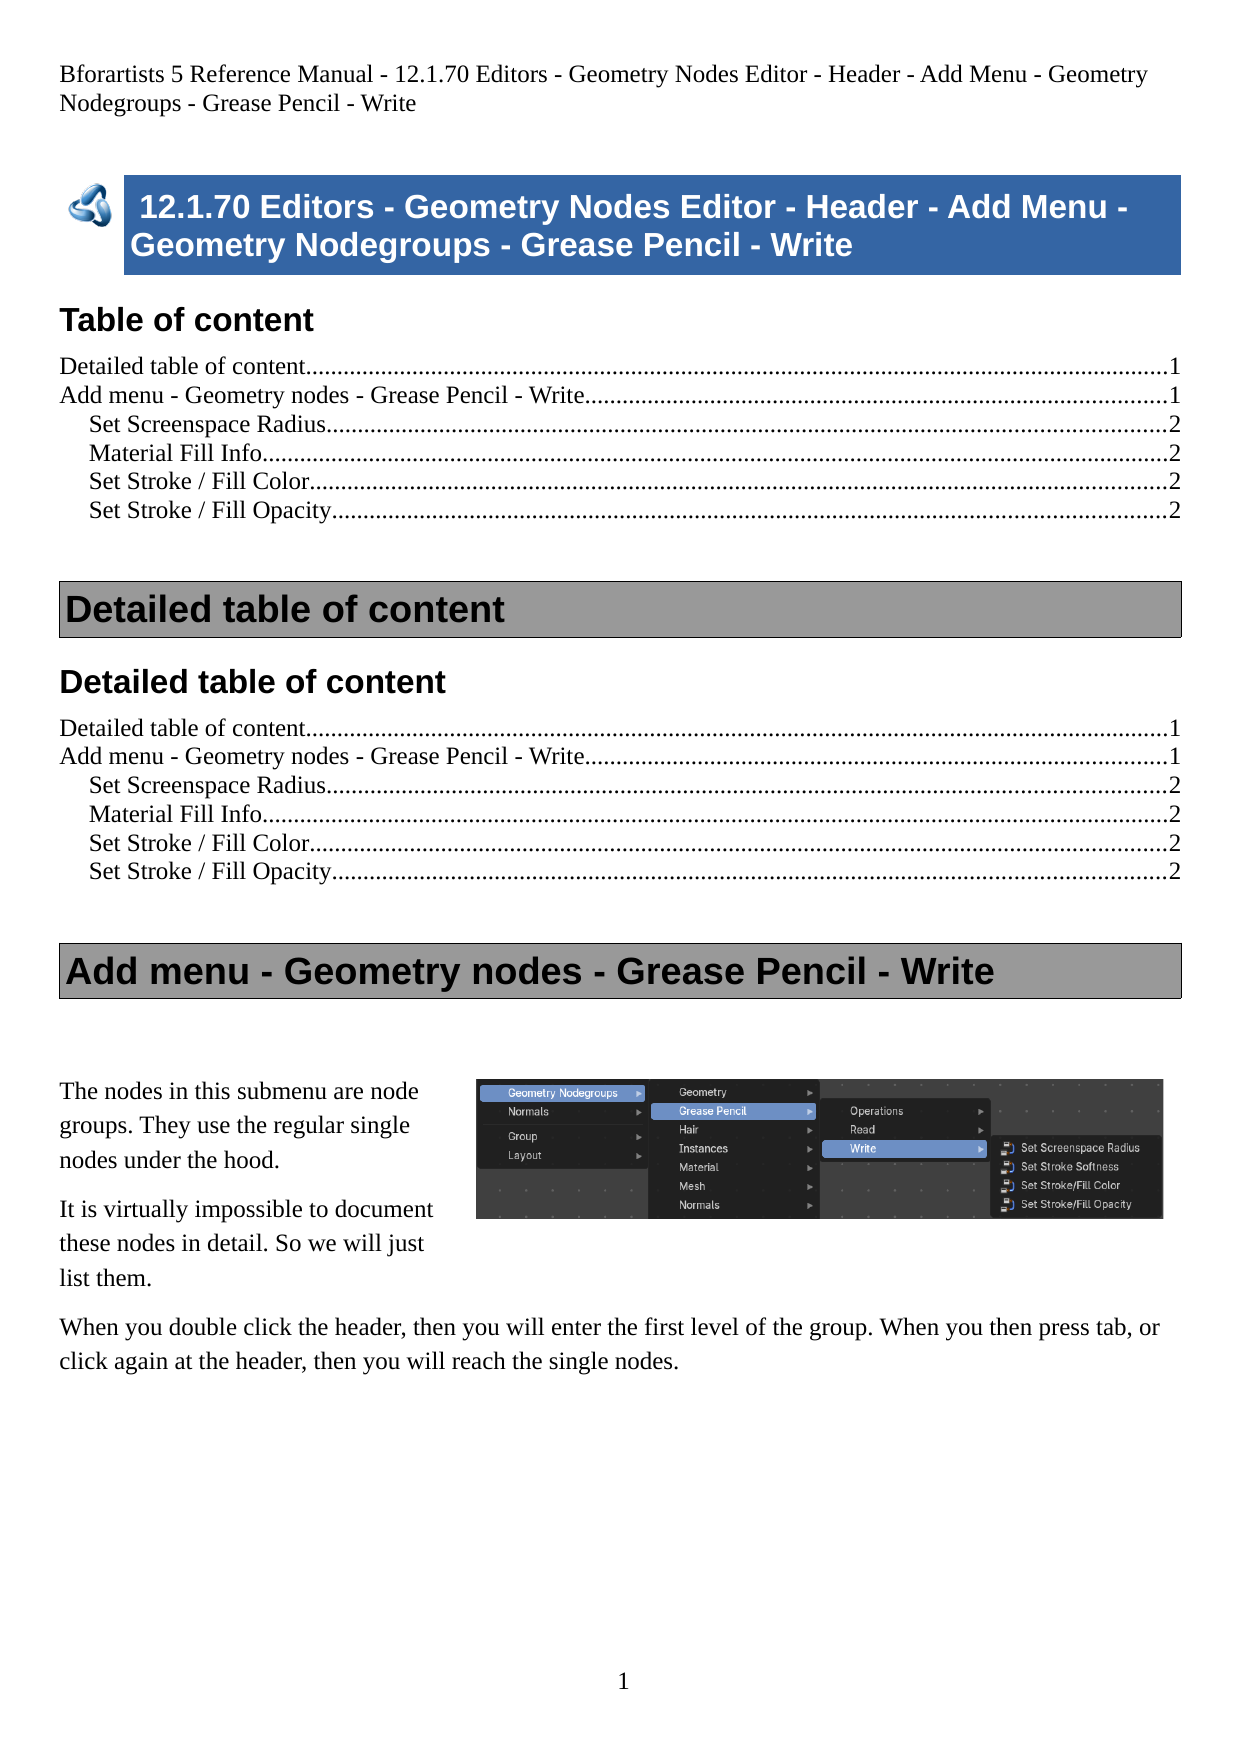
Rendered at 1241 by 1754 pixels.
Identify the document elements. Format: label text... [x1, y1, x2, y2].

text Detailed table of content 1 [59, 351, 1181, 380]
text When you double click the header, then you will enter the first level of the group. When you then press tab, or click again at the header, then you will reach the single nodes. [59, 1312, 1181, 1375]
text Material Fill Info 2 [88, 799, 1181, 828]
text Set Stroke / Fill Color 2 [88, 466, 1181, 495]
text Set Stroke / Fill Opacity 2 [88, 856, 1181, 885]
table_header Add menu - Geometry nodes - Grease Pencil - Write [60, 944, 1181, 998]
table_header Detailed table of content [60, 582, 1181, 637]
text Set Screenspace Radius 2 [88, 409, 1181, 438]
table_header [59, 175, 124, 275]
text Set Stroke / Fill Color 2 [88, 828, 1181, 856]
text The nodes in this submenu are node groups. They use the regular single nodes under the hood. [59, 1076, 1181, 1173]
text Detailed table of content 1 [59, 713, 1181, 741]
text Material Fill Info 2 [88, 438, 1181, 466]
picture [476, 1079, 1164, 1219]
text Set Screenspace Radius 2 [88, 770, 1181, 799]
picture [65, 180, 114, 230]
text Add menu - Geometry nodes - Grease Pencil - Write 1 [59, 380, 1181, 409]
subtitle Table of content [59, 300, 1181, 339]
subtitle Detailed table of content [59, 662, 1181, 700]
text Set Stroke / Fill Opacity 2 [88, 495, 1181, 524]
table_header 12.1.70 Editors - Geometry Nodes Editor - Header - Add Menu - Geometry Nodegroups - Grease Pencil - Write [124, 175, 1181, 275]
text Add menu - Geometry nodes - Grease Pencil - Write 1 [59, 741, 1181, 770]
text It is virtually impossible to document these nodes in detail. So we will just list them. [59, 1194, 1181, 1291]
